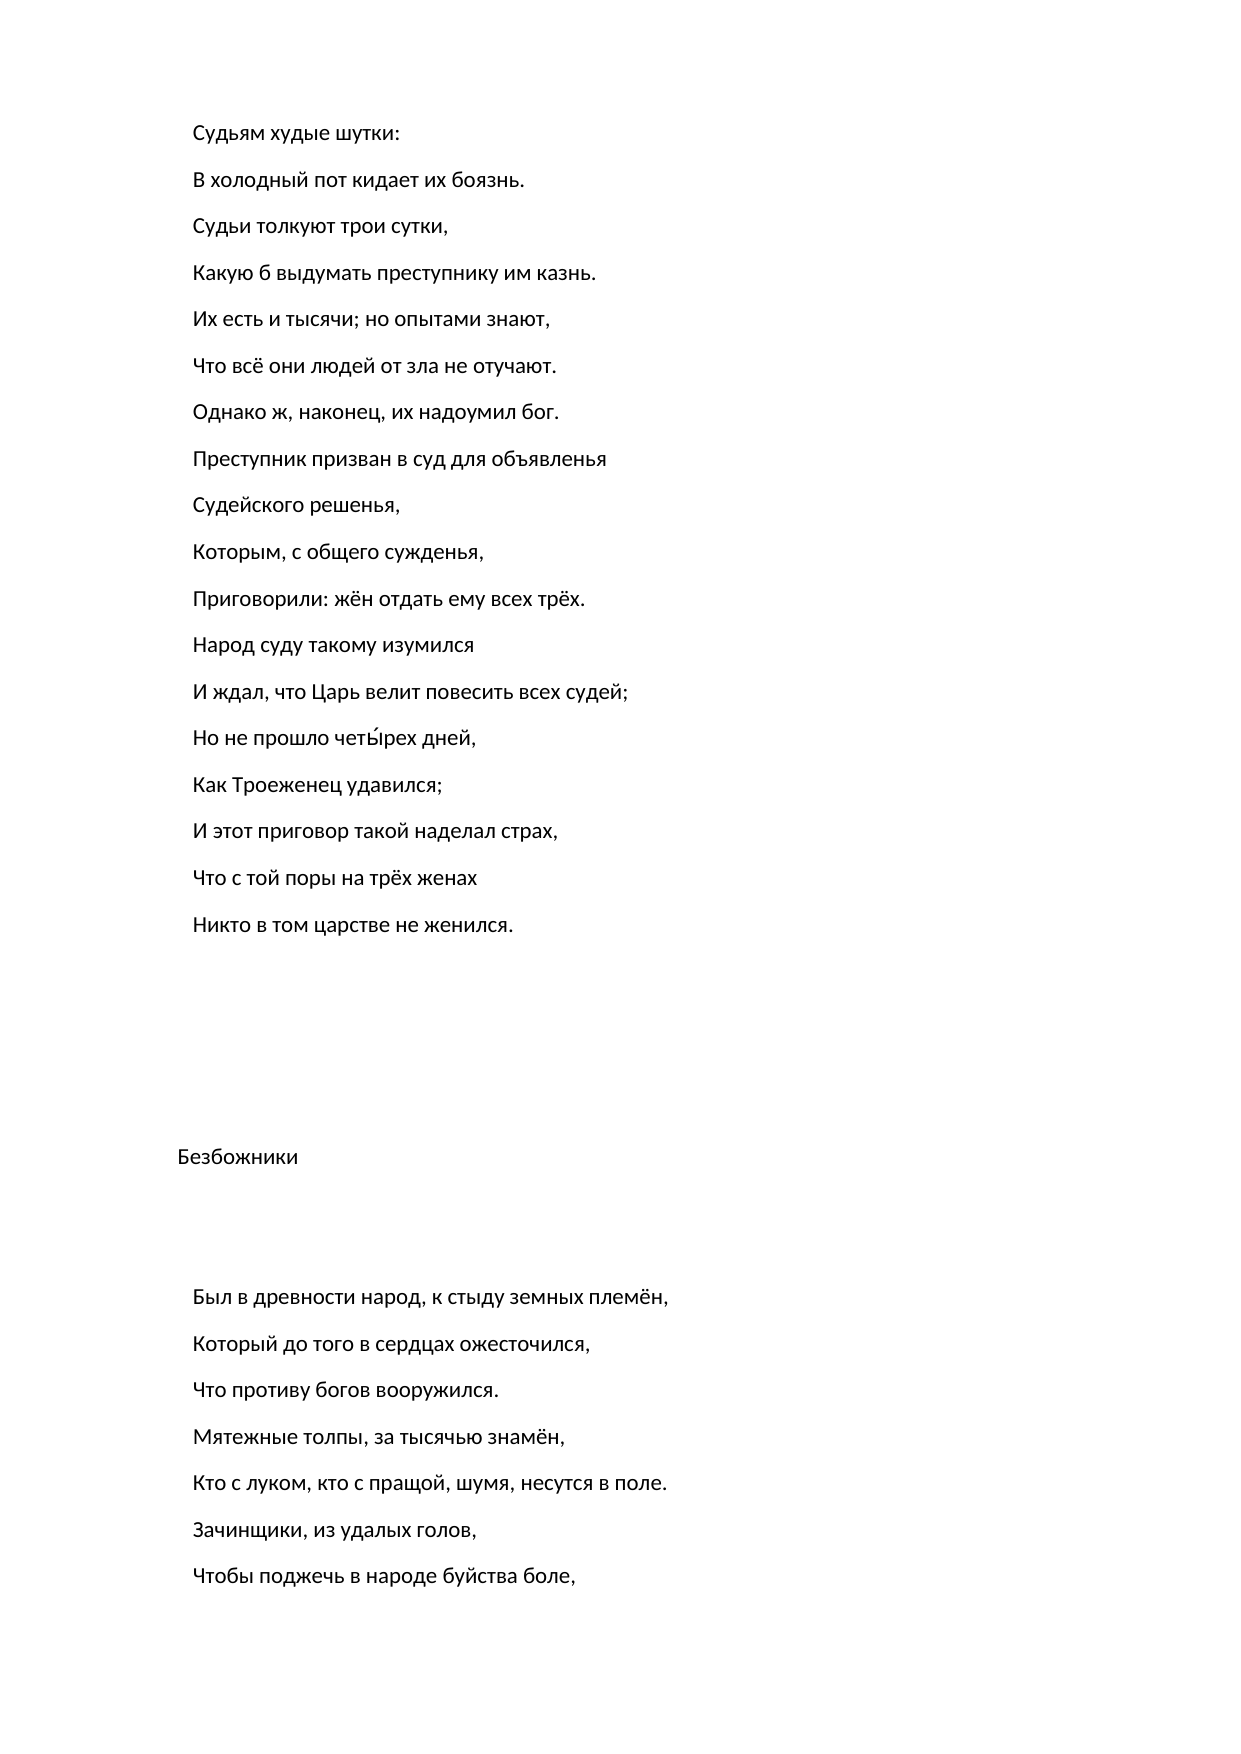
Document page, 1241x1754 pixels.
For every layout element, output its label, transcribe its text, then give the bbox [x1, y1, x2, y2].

text Преступник призван в суд для объявленья [177, 444, 1152, 472]
text Мятежные толпы, за тысячью знамён, [177, 1422, 1152, 1450]
text Которым, с общего сужденья, [177, 537, 1152, 565]
text Судьям худые шутки: [177, 118, 1152, 146]
text Что противу богов вооружился. [177, 1375, 1152, 1403]
text Что всё они людей от зла не отучают. [177, 351, 1152, 379]
text Как Троеженец удавился; [177, 770, 1152, 798]
text Зачинщики, из удалых голов, [177, 1515, 1152, 1543]
text Кто с луком, кто с пращой, шумя, несутся в поле. [177, 1468, 1152, 1496]
text Однако ж, наконец, их надоумил бог. [177, 397, 1152, 426]
text Судейского решенья, [177, 491, 1152, 519]
text И ждал, что Царь велит повесить всех судей; [177, 677, 1152, 705]
text Был в древности народ, к стыду земных племён, [177, 1282, 1152, 1310]
text Судьи толкуют трои сутки, [177, 211, 1152, 239]
text Никто в том царстве не женился. [177, 910, 1152, 938]
text Но не прошло четы́рех дней, [177, 723, 1152, 751]
text И этот приговор такой наделал страх, [177, 817, 1152, 844]
text Чтобы поджечь в народе буйства боле, [177, 1562, 1152, 1589]
text Народ суду такому изумился [177, 630, 1152, 658]
text В холодный пот кидает их боязнь. [177, 165, 1152, 193]
text Что с той поры на трёх женах [177, 863, 1152, 891]
text Который до того в сердцах ожесточился, [177, 1329, 1152, 1357]
text Безбожники [177, 1142, 1152, 1171]
text Приговорили: жён отдать ему всех трёх. [177, 584, 1152, 612]
text Какую б выдумать преступнику им казнь. [177, 258, 1152, 286]
text Их есть и тысячи; но опытами знают, [177, 304, 1152, 332]
